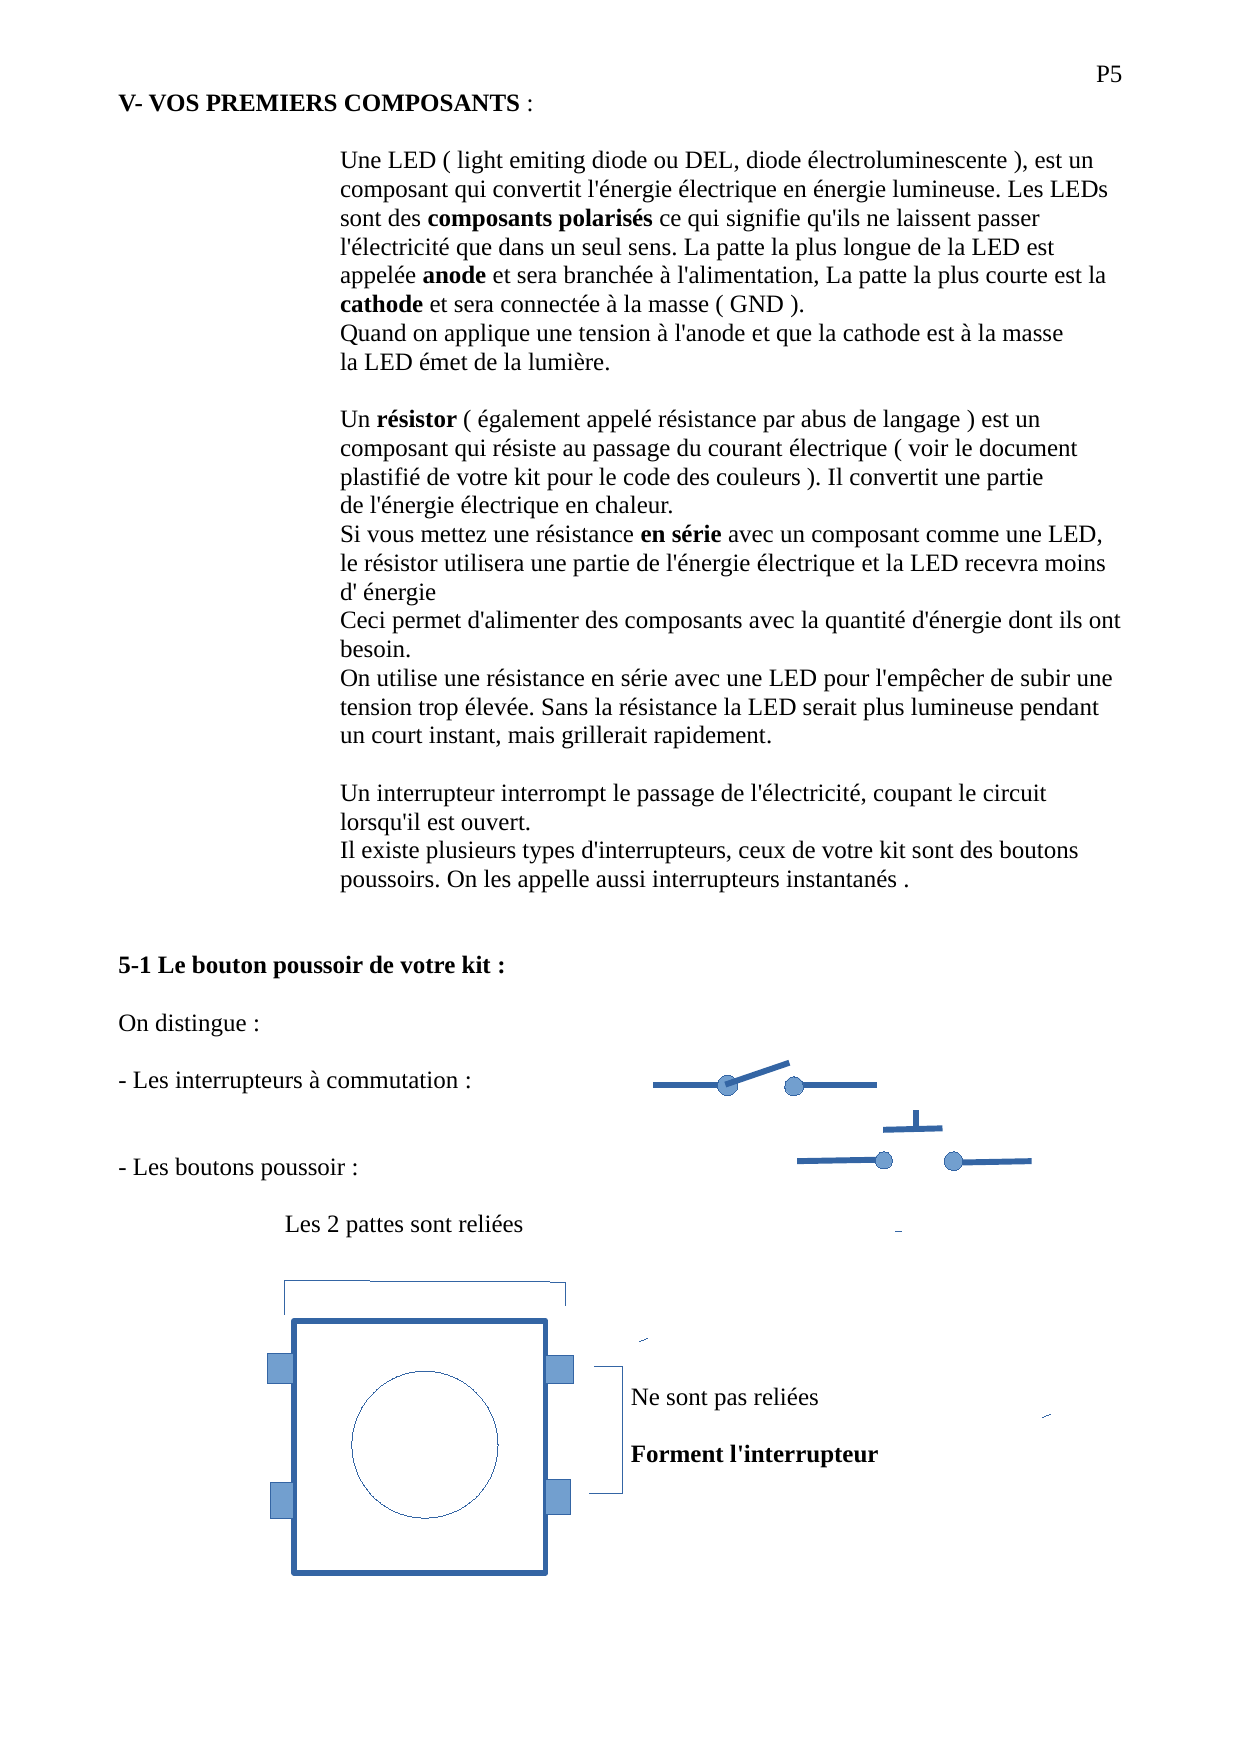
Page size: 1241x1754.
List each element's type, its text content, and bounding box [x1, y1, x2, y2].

text lorsqu'il est ouvert. [118, 807, 1122, 835]
text besoin. [118, 634, 1122, 663]
text Forment l'interrupteur [623, 1439, 1122, 1468]
text On utilise une résistance en série avec une LED pour l'empêcher de subir une [118, 663, 1122, 692]
text composant qui résiste au passage du courant électrique ( voir le document [118, 433, 1122, 462]
text 5-1 Le bouton poussoir de votre kit : [118, 950, 1122, 979]
text tension trop élevée. Sans la résistance la LED serait plus lumineuse pendant [118, 692, 1122, 720]
text [548, 1439, 622, 1468]
text le résistor utilisera une partie de l'énergie électrique et la LED recevra moins [118, 548, 1122, 577]
text Un résistor ( également appelé résistance par abus de langage ) est un [118, 404, 1122, 433]
text P5 [118, 59, 1122, 88]
text cathode et sera connectée à la masse ( GND ). [118, 289, 1122, 318]
text Quand on applique une tension à l'anode et que la cathode est à la masse [118, 318, 1122, 347]
text Ceci permet d'alimenter des composants avec la quantité d'énergie dont ils ont [118, 605, 1122, 634]
text - Les interrupteurs à commutation : [118, 1065, 770, 1094]
text Une LED ( light emiting diode ou DEL, diode électroluminescente ), est un [118, 145, 1122, 174]
text On distingue : [118, 1008, 1122, 1037]
text [118, 1439, 291, 1468]
text Un interrupteur interrompt le passage de l'électricité, coupant le circuit [118, 778, 1122, 807]
text de l'énergie électrique en chaleur. [118, 490, 1122, 519]
text Si vous mettez une résistance en série avec un composant comme une LED, [118, 519, 1122, 548]
text la LED émet de la lumière. [118, 347, 1122, 375]
text composant qui convertit l'énergie électrique en énergie lumineuse. Les LEDs [118, 174, 1122, 203]
text [734, 1065, 1122, 1094]
text l'électricité que dans un seul sens. La patte la plus longue de la LED est [118, 232, 1122, 260]
text sont des composants polarisés ce qui signifie qu'ils ne laissent passer [118, 203, 1122, 232]
text un court instant, mais grillerait rapidement. [118, 720, 1122, 749]
text Les 2 pattes sont reliées [118, 1209, 1122, 1238]
text d' énergie [118, 577, 1122, 605]
text plastifié de votre kit pour le code des couleurs ). Il convertit une partie [118, 462, 1122, 490]
text [118, 1382, 291, 1410]
text - Les boutons poussoir : [118, 1152, 1122, 1180]
text appelée anode et sera branchée à l'alimentation, La patte la plus courte est la [118, 260, 1122, 289]
text V- VOS PREMIERS COMPOSANTS : [118, 88, 1122, 117]
text Il existe plusieurs types d'interrupteurs, ceux de votre kit sont des boutons [118, 835, 1122, 864]
text Ne sont pas reliées [623, 1382, 1122, 1410]
text [548, 1382, 622, 1410]
text poussoirs. On les appelle aussi interrupteurs instantanés . [118, 864, 1122, 893]
